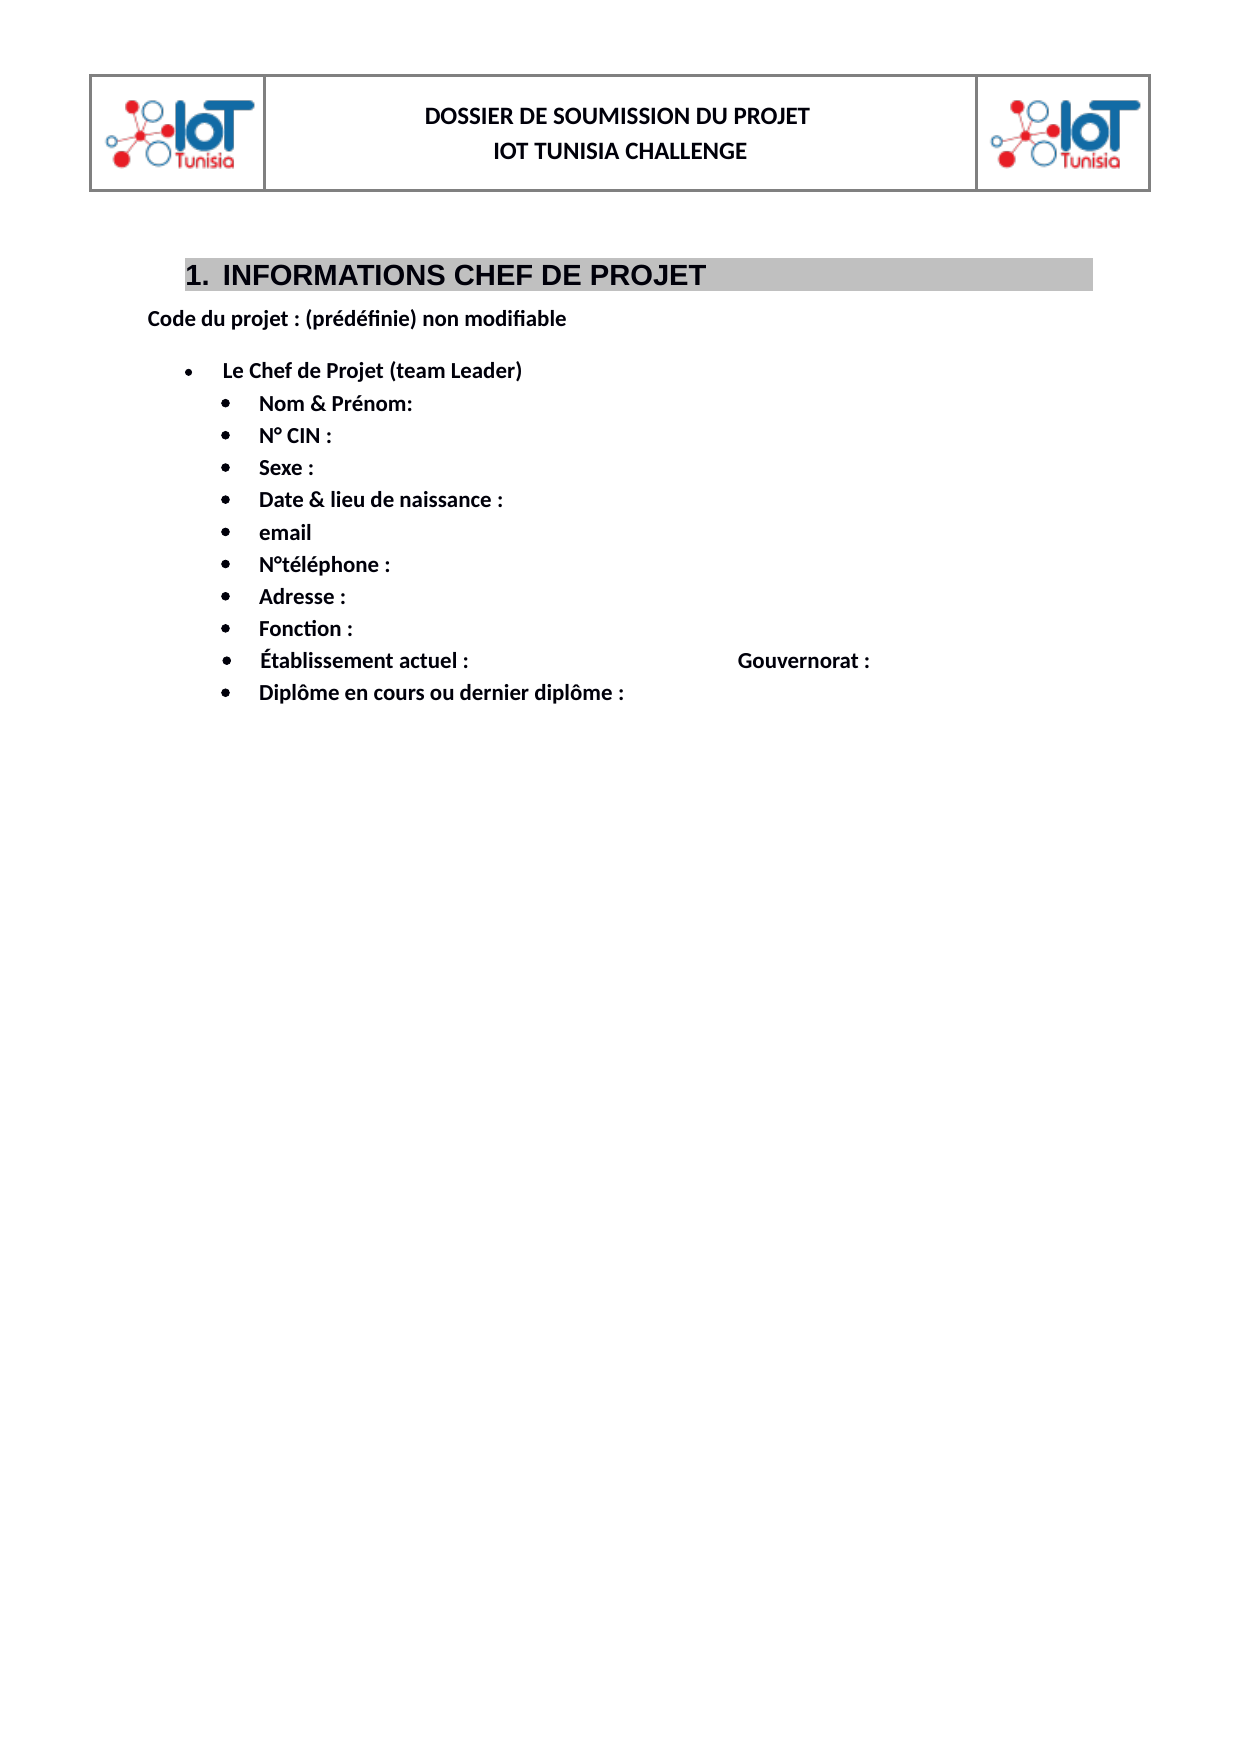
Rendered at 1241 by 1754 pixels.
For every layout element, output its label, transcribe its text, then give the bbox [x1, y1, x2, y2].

list Diplôme en cours ou dernier diplôme : [221, 678, 1093, 707]
list Sexe : [221, 453, 1093, 481]
picture [99, 86, 256, 180]
list email [221, 518, 1093, 546]
list Nom & Prénom: [221, 389, 1093, 417]
list Le Chef de Projet (team Leader) [185, 357, 1093, 385]
list N° CIN : [221, 421, 1093, 449]
list Fonction : [221, 614, 1093, 642]
text Code du projet : (prédéfinie) non modifiable [148, 304, 1093, 332]
list INFORMATIONS CHEF DE PROJET [185, 258, 1093, 291]
list N°téléphone : [221, 550, 1093, 578]
picture [985, 86, 1142, 180]
list Établissement actuel : Gouvernorat : [223, 646, 1093, 674]
list Date & lieu de naissance : [221, 485, 1093, 513]
list Adresse : [221, 582, 1093, 610]
